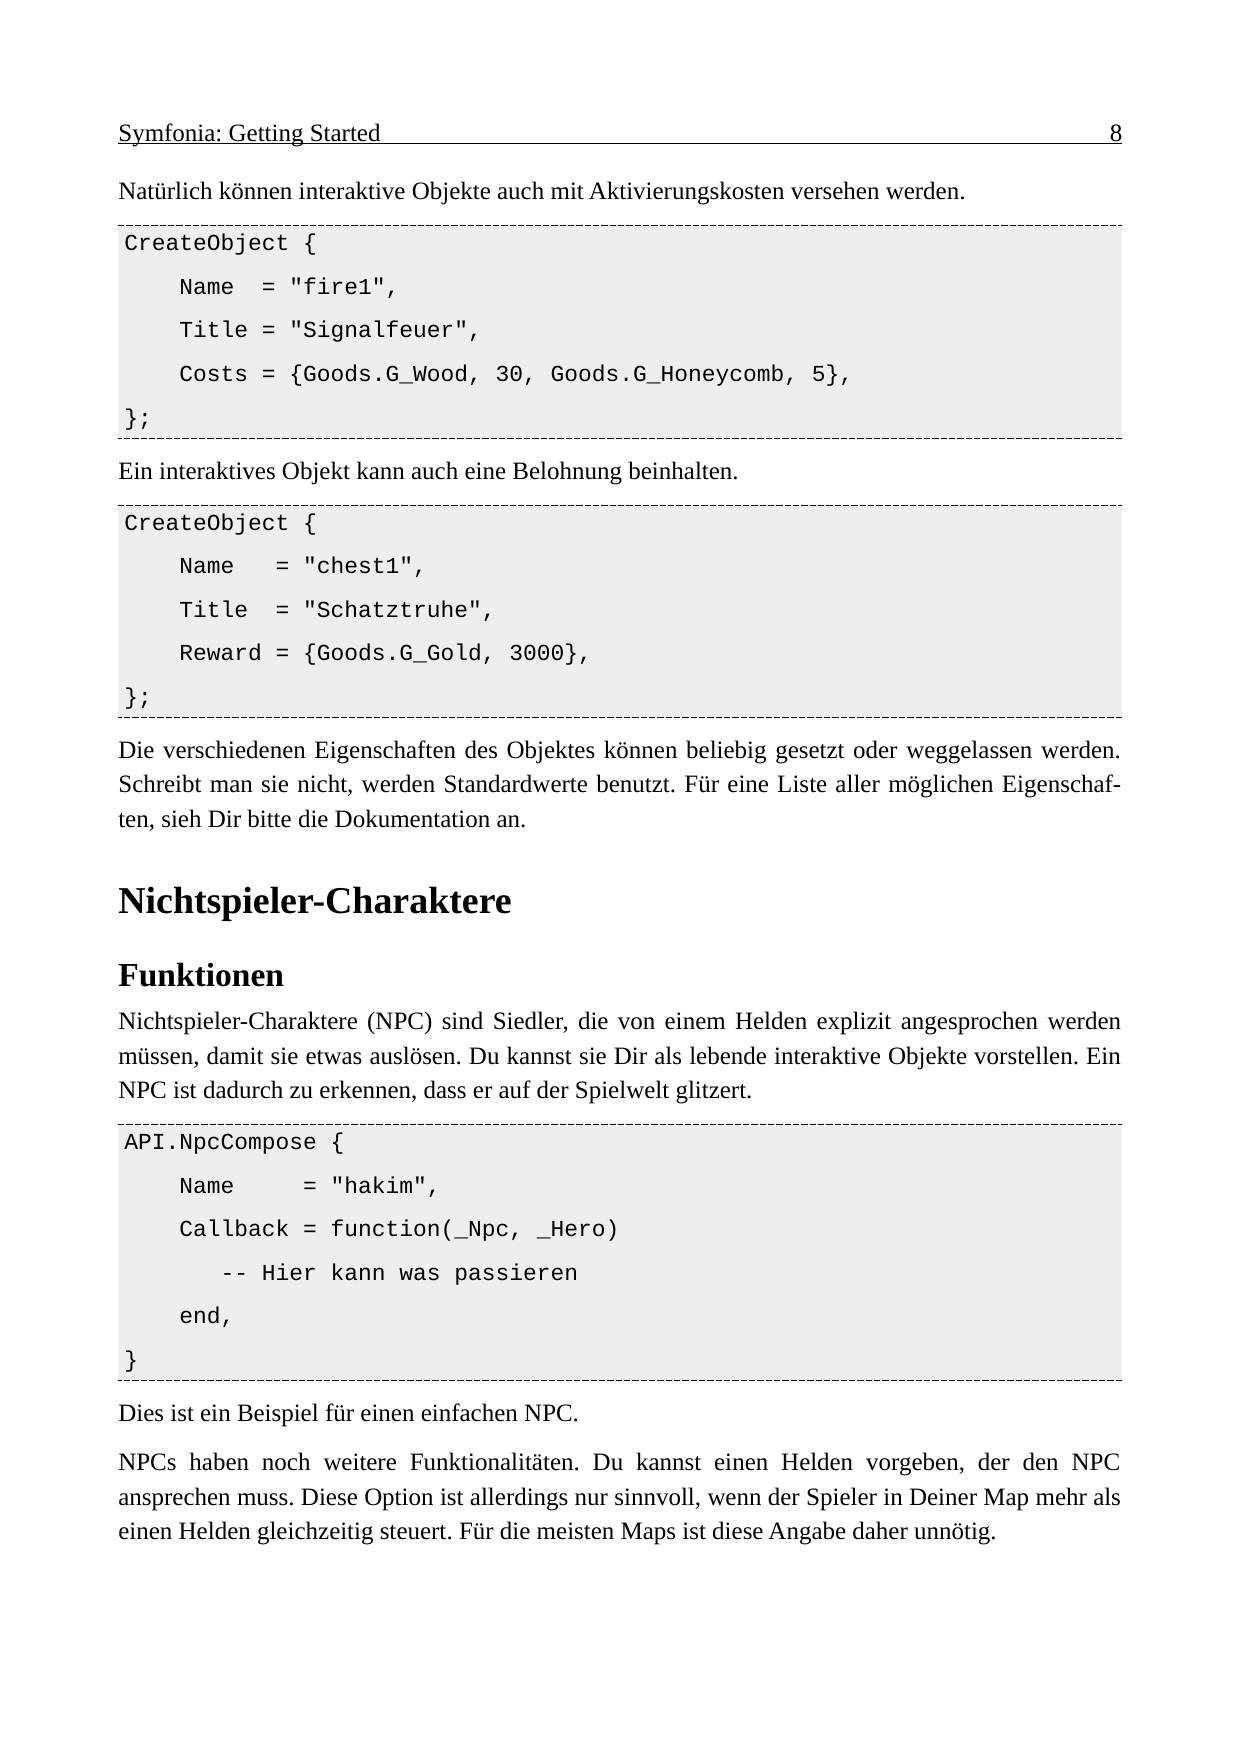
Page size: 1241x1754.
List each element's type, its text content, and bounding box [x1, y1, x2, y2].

text CreateObject { [118, 505, 1122, 537]
text CreateObject { [118, 225, 1122, 257]
text Name = "fire1", [118, 269, 1122, 301]
text NPCs haben noch weitere Funktionalitäten. Du kannst einen Helden vorgeben, der den NPC ansprechen muss. Diese Option ist allerdings nur sinnvoll, wenn der Spieler in Deiner Map mehr als einen Helden gleichzeitig steuert. Für die meisten Maps ist diese Angabe daher unnötig. [118, 1447, 1122, 1545]
text }; [118, 400, 1122, 438]
subtitle Funktionen [118, 955, 1122, 994]
text Title = "Signalfeuer", [118, 313, 1122, 345]
subtitle Nichtspieler-Charaktere [118, 878, 1122, 922]
text end, [118, 1299, 1122, 1331]
text Nichtspieler-Charaktere (NPC) sind Siedler, die von einem Helden explizit angesprochen werden müssen, damit sie etwas auslösen. Du kannst sie Dir als lebende interaktive Objekte vorstellen. Ein NPC ist dadurch zu erkennen, dass er auf der Spielwelt glitzert. [118, 1006, 1122, 1104]
text -- Hier kann was passieren [118, 1255, 1122, 1287]
text Ein interaktives Objekt kann auch eine Belohnung beinhalten. [118, 456, 1122, 484]
text }; [118, 679, 1122, 717]
text Title = "Schatztruhe", [118, 592, 1122, 624]
text Name = "chest1", [118, 548, 1122, 580]
text Die verschiedenen Eigenschaften des Objektes können beliebig gesetzt oder weggelassen werden. Schreibt man sie nicht, werden Standardwerte benutzt. Für eine Liste aller möglichen Eigenschaf-ten, sieh Dir bitte die Dokumentation an. [118, 735, 1122, 833]
text Name = "hakim", [118, 1168, 1122, 1200]
text API.NpcCompose { [118, 1124, 1122, 1156]
text Callback = function(_Npc, _Hero) [118, 1212, 1122, 1243]
text } [118, 1342, 1122, 1381]
text Reward = {Goods.G_Gold, 3000}, [118, 636, 1122, 668]
text Costs = {Goods.G_Wood, 30, Goods.G_Honeycomb, 5}, [118, 356, 1122, 388]
text Dies ist ein Beispiel für einen einfachen NPC. [118, 1398, 1122, 1427]
text Natürlich können interaktive Objekte auch mit Aktivierungskosten versehen werden. [118, 176, 1122, 205]
